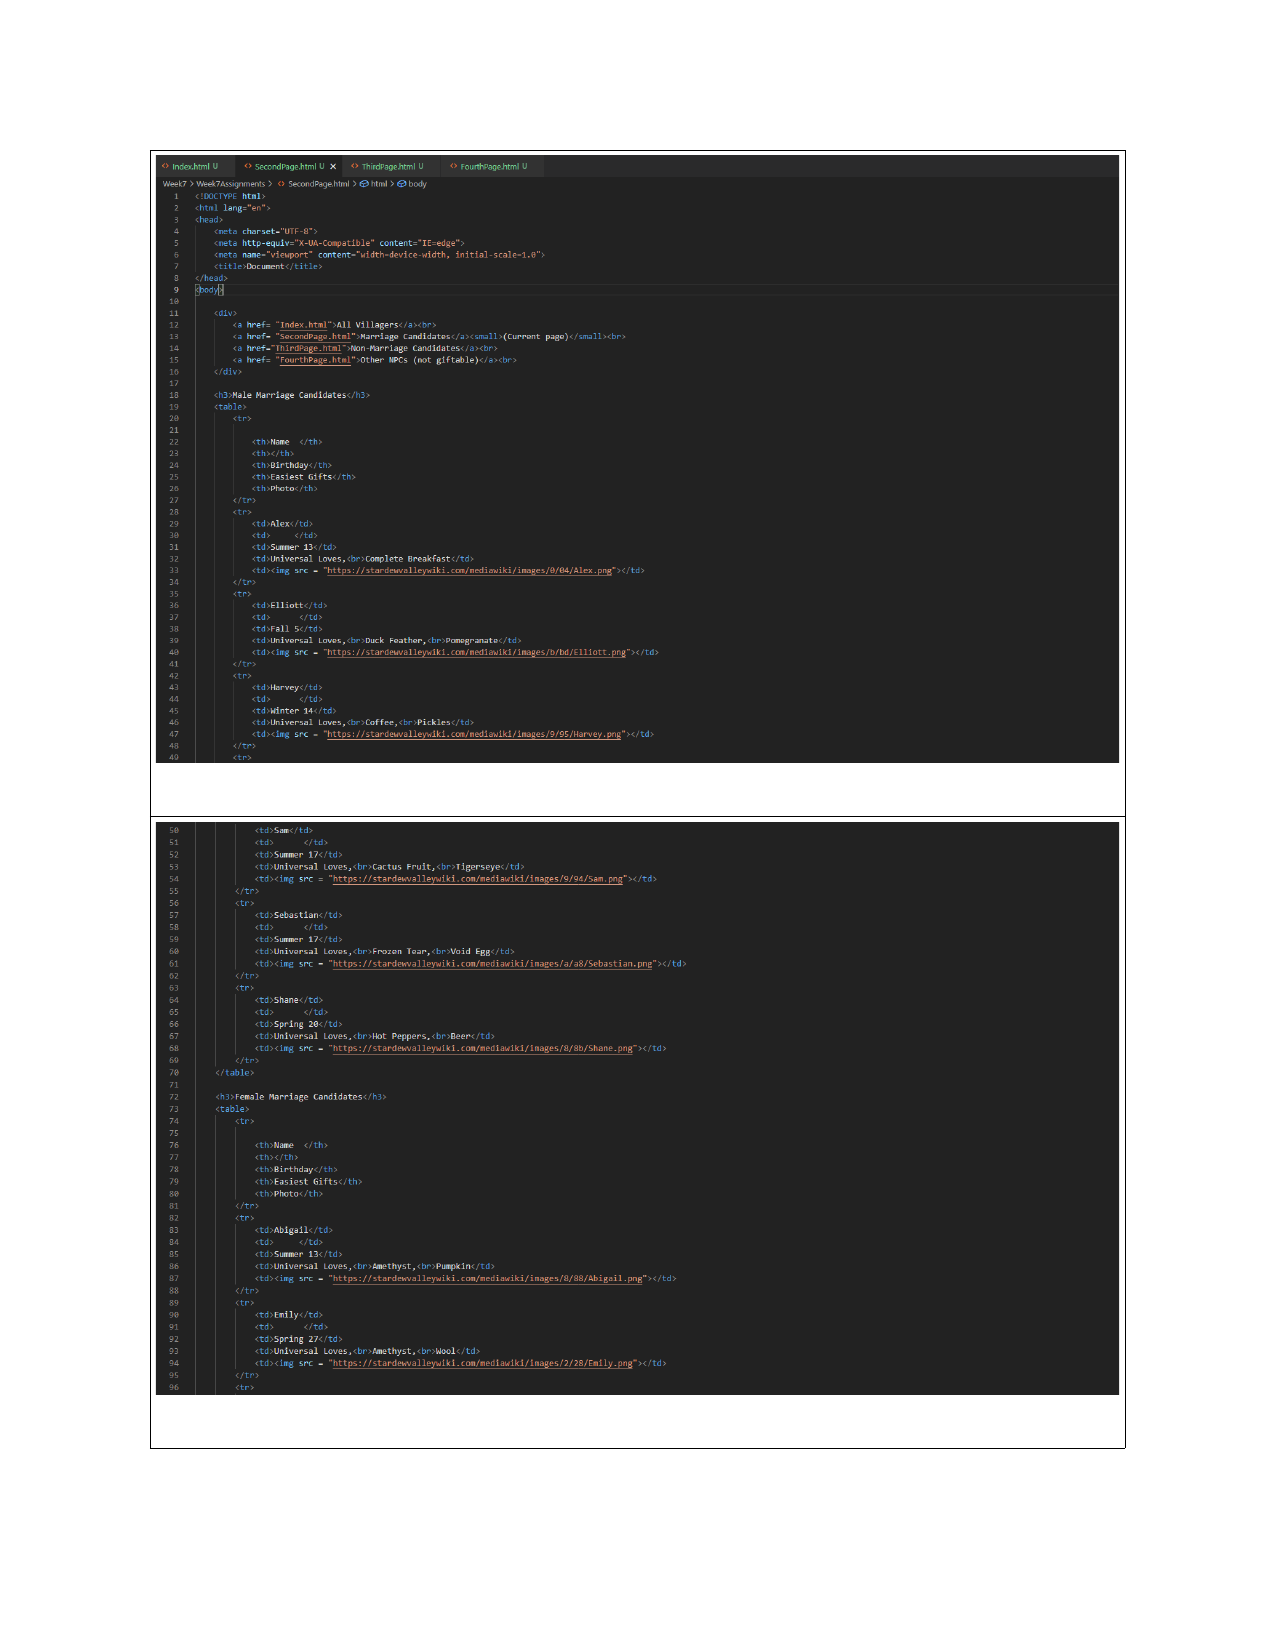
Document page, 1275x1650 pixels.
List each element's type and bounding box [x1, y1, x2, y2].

picture [155, 155, 1120, 763]
table_cell [151, 817, 1125, 1448]
table_cell [151, 151, 1125, 816]
picture [155, 822, 1120, 1395]
